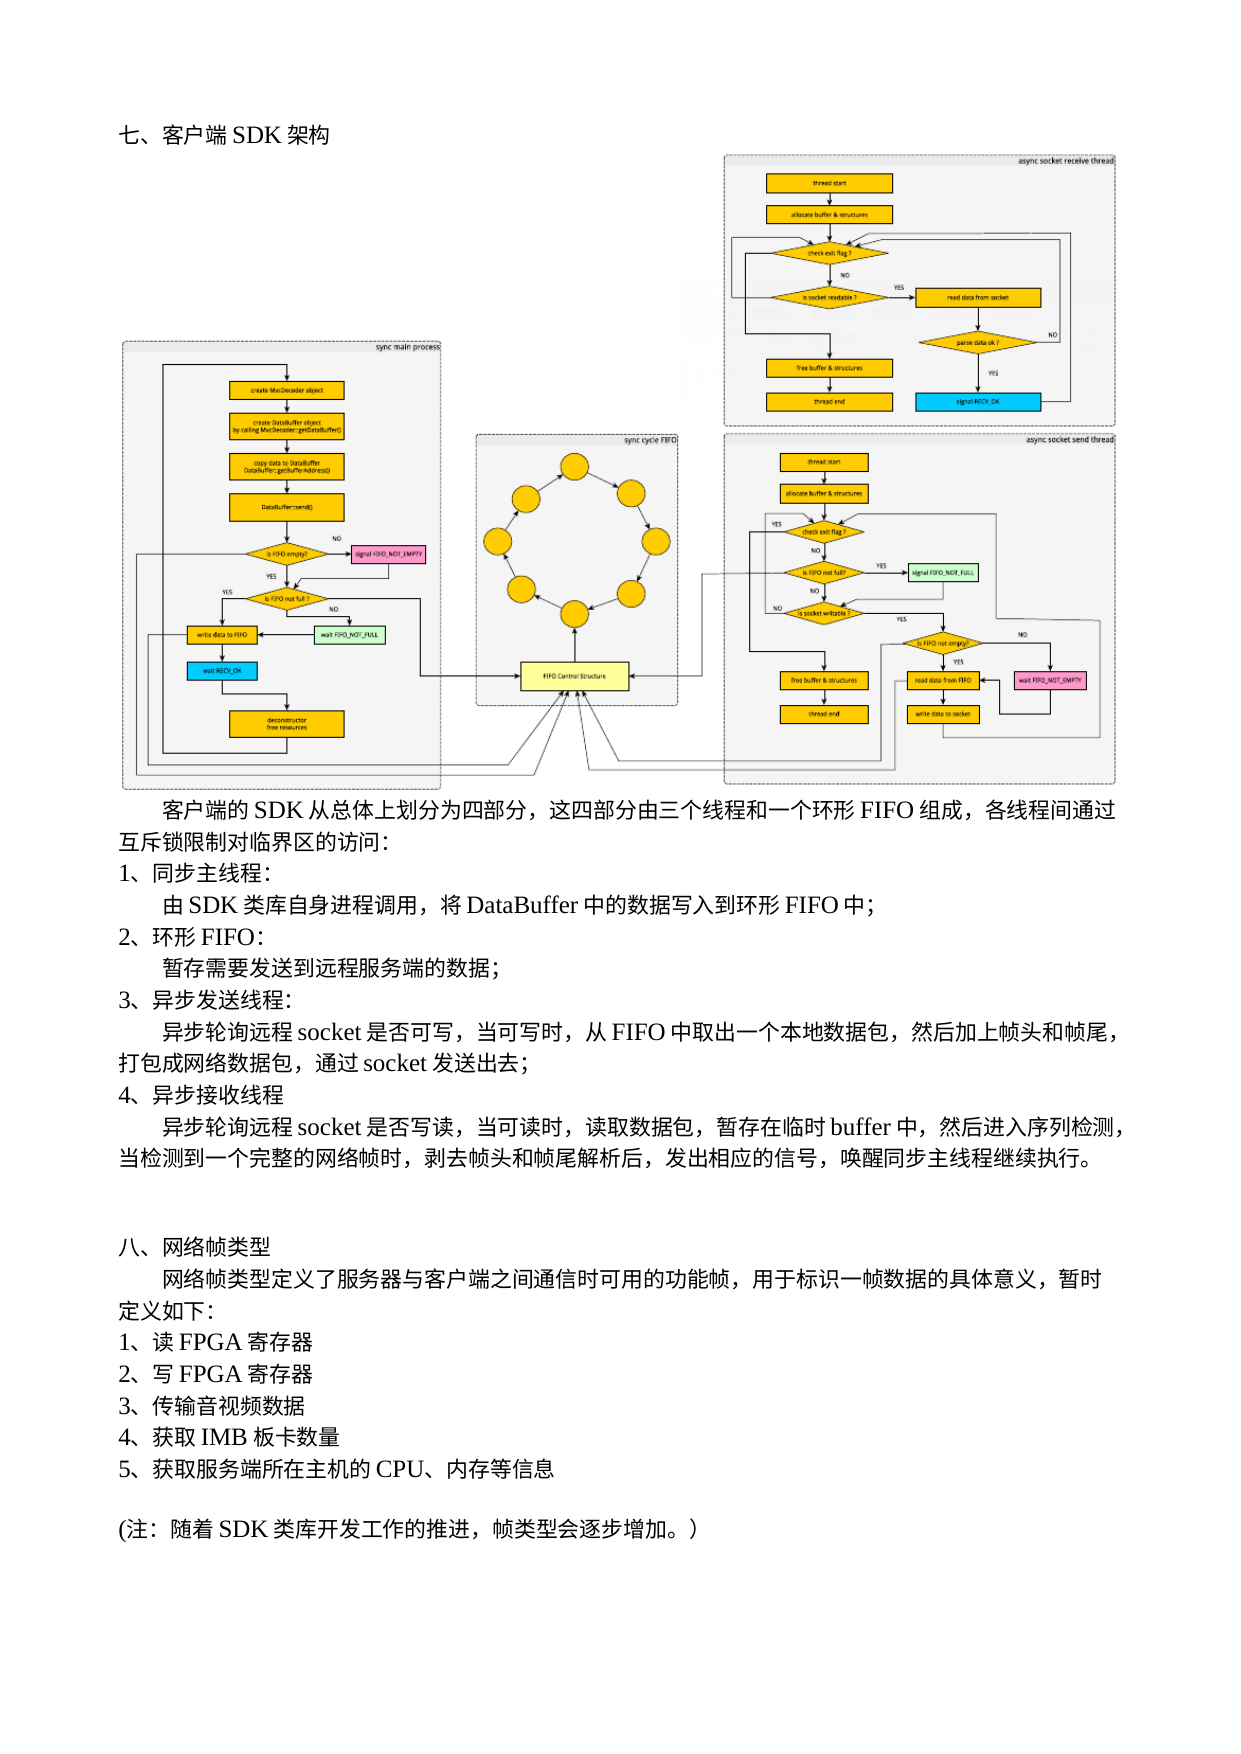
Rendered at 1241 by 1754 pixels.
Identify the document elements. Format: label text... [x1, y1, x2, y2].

text 4、异步接收线程 [118, 1078, 1122, 1109]
text 1、读FPGA寄存器 [118, 1325, 1122, 1357]
text 2、写FPGA寄存器 [118, 1357, 1122, 1389]
text 由SDK类库自身进程调用，将DataBuffer中的数据写入到环形FIFO中； [118, 888, 1122, 919]
text 2、环形FIFO： [118, 919, 1122, 951]
text 异步轮询远程socket是否写读，当可读时，读取数据包，暂存在临时buffer中，然后进入序列检测，当检测到一个完整的网络帧时，剥去帧头和帧尾解析后，发出相应的信号，唤醒同步主线程继续执行。 [118, 1109, 1122, 1173]
text 1、同步主线程： [118, 856, 1122, 888]
text 3、异步发送线程： [118, 983, 1122, 1014]
text (注：随着SDK类库开发工作的推进，帧类型会逐步增加。） [118, 1512, 1122, 1544]
text 4、获取IMB板卡数量 [118, 1420, 1122, 1452]
text 异步轮询远程socket是否可写，当可写时，从FIFO中取出一个本地数据包，然后加上帧头和帧尾，打包成网络数据包，通过socket发送出去； [118, 1014, 1122, 1078]
text 网络帧类型定义了服务器与客户端之间通信时可用的功能帧，用于标识一帧数据的具体意义，暂时定义如下： [118, 1262, 1122, 1325]
text 八、网络帧类型 [118, 1230, 1122, 1262]
text 3、传输音视频数据 [118, 1389, 1122, 1420]
text 暂存需要发送到远程服务端的数据； [118, 951, 1122, 983]
text 七、客户端SDK架构 [118, 118, 1122, 149]
text 客户端的SDK从总体上划分为四部分，这四部分由三个线程和一个环形FIFO组成，各线程间通过互斥锁限制对临界区的访问： [118, 793, 1122, 856]
picture [118, 149, 1123, 793]
text 5、获取服务端所在主机的CPU、内存等信息 [118, 1452, 1122, 1484]
